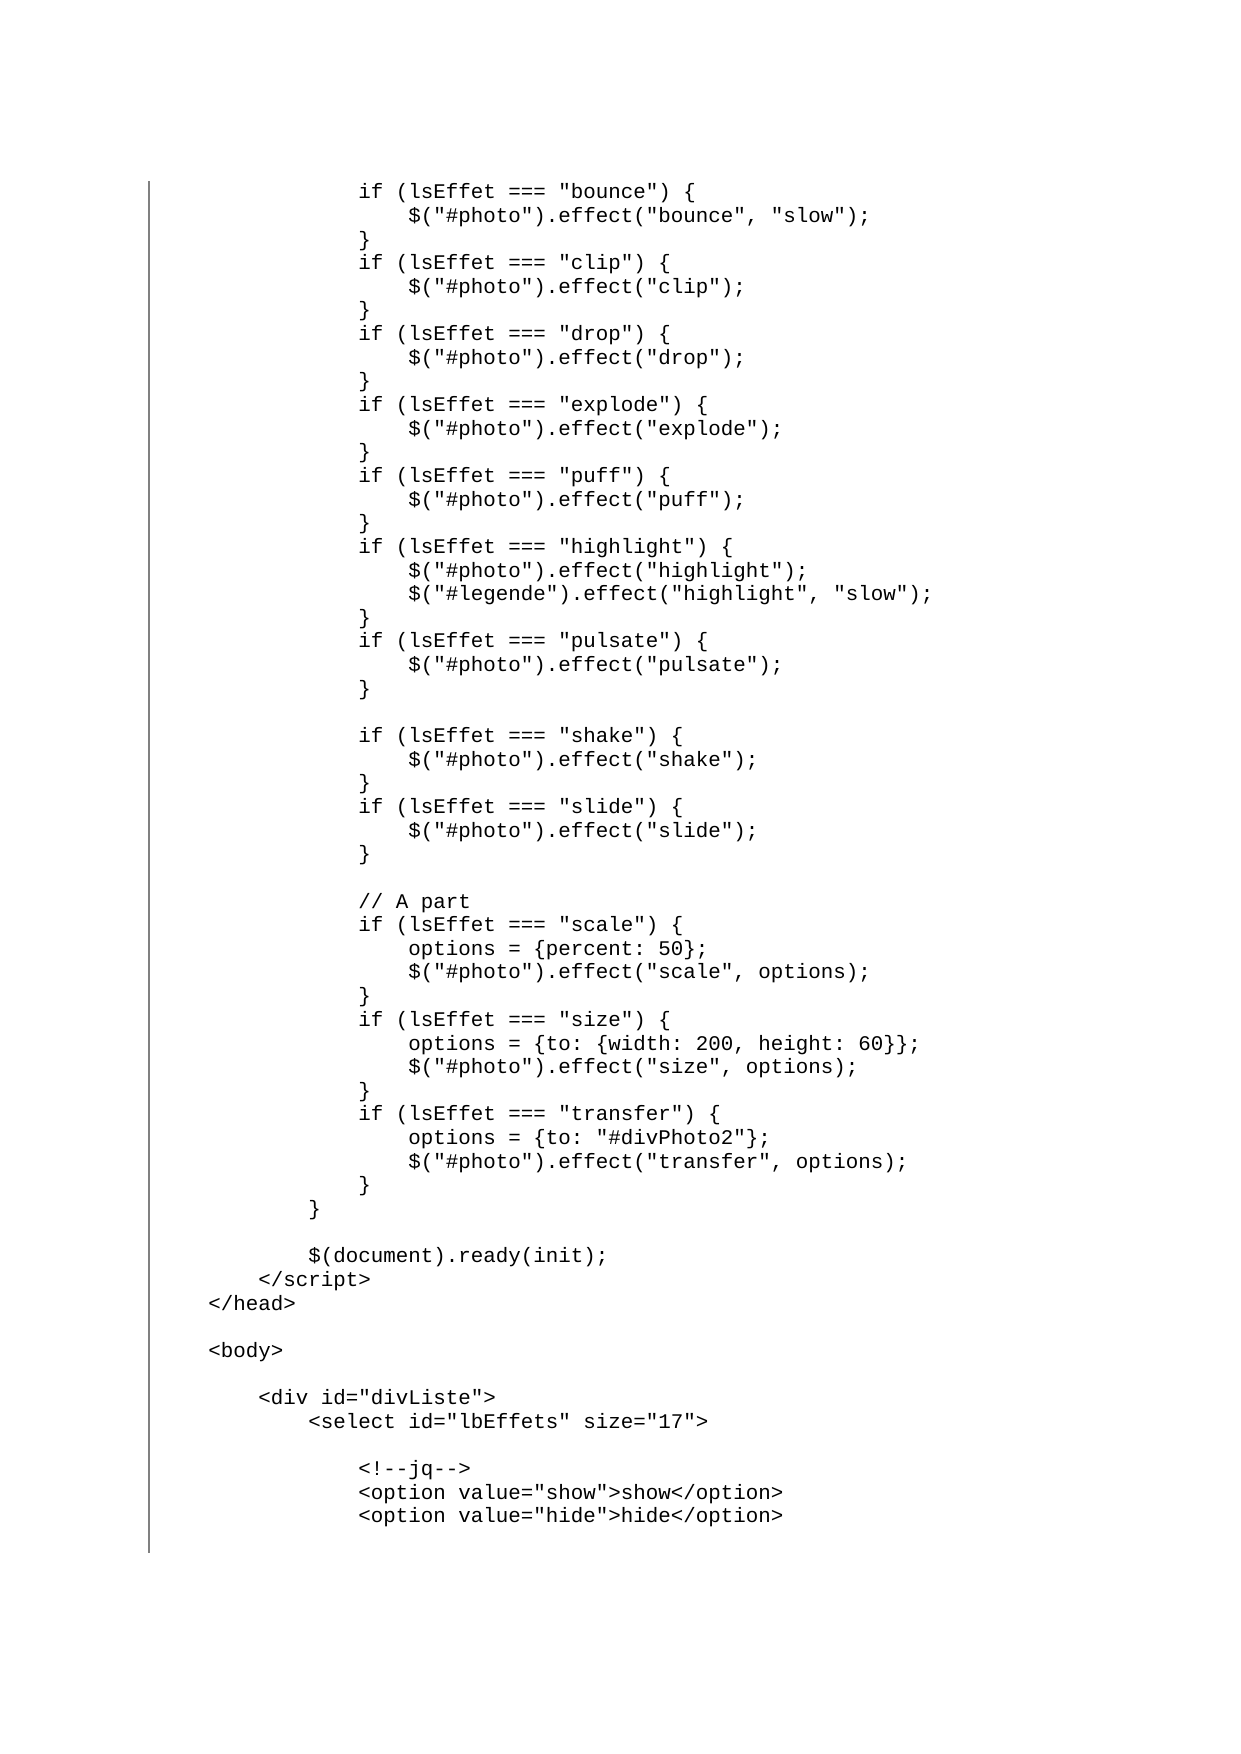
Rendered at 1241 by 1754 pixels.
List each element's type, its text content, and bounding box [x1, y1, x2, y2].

text <select id="lbEffets" size="17"> [150, 1411, 1092, 1434]
text </script> [150, 1269, 1092, 1293]
text } [150, 1174, 1092, 1198]
text if (lsEffet === "shake") { [150, 725, 1092, 749]
text if (lsEffet === "puff") { [150, 465, 1092, 489]
text $("#photo").effect("clip"); [150, 276, 1092, 299]
text if (lsEffet === "drop") { [150, 323, 1092, 347]
text } [150, 772, 1092, 796]
text $("#photo").effect("drop"); [150, 347, 1092, 370]
text <option value="hide">hide</option> [150, 1505, 1092, 1529]
text } [150, 299, 1092, 323]
text $("#photo").effect("puff"); [150, 489, 1092, 512]
text if (lsEffet === "explode") { [150, 394, 1092, 418]
text <div id="divListe"> [150, 1387, 1092, 1411]
text $("#photo").effect("transfer", options); [150, 1151, 1092, 1174]
text options = {to: {width: 200, height: 60}}; [150, 1032, 1092, 1056]
text // A part [150, 891, 1092, 914]
text if (lsEffet === "highlight") { [150, 536, 1092, 559]
text if (lsEffet === "slide") { [150, 796, 1092, 820]
text } [150, 228, 1092, 252]
text $("#photo").effect("explode"); [150, 418, 1092, 441]
text } [150, 678, 1092, 701]
text if (lsEffet === "scale") { [150, 914, 1092, 938]
text $("#photo").effect("bounce", "slow"); [150, 205, 1092, 228]
text </head> [150, 1293, 1092, 1316]
text $("#legende").effect("highlight", "slow"); [150, 583, 1092, 607]
text } [150, 985, 1092, 1009]
text <body> [150, 1340, 1092, 1363]
text $(document).ready(init); [150, 1245, 1092, 1269]
text $("#photo").effect("highlight"); [150, 559, 1092, 583]
text $("#photo").effect("shake"); [150, 749, 1092, 772]
text if (lsEffet === "size") { [150, 1009, 1092, 1032]
text } [150, 370, 1092, 394]
text } [150, 512, 1092, 536]
text } [150, 843, 1092, 867]
text } [150, 1198, 1092, 1222]
text if (lsEffet === "transfer") { [150, 1103, 1092, 1127]
text } [150, 1080, 1092, 1103]
text <!--jq--> [150, 1458, 1092, 1482]
text $("#photo").effect("slide"); [150, 820, 1092, 843]
text $("#photo").effect("pulsate"); [150, 654, 1092, 678]
text } [150, 441, 1092, 465]
text if (lsEffet === "clip") { [150, 252, 1092, 276]
text options = {to: "#divPhoto2"}; [150, 1127, 1092, 1151]
text options = {percent: 50}; [150, 938, 1092, 962]
text } [150, 607, 1092, 631]
text if (lsEffet === "bounce") { [150, 181, 1092, 205]
text <option value="show">show</option> [150, 1482, 1092, 1505]
text $("#photo").effect("scale", options); [150, 962, 1092, 985]
text $("#photo").effect("size", options); [150, 1056, 1092, 1080]
text if (lsEffet === "pulsate") { [150, 631, 1092, 654]
